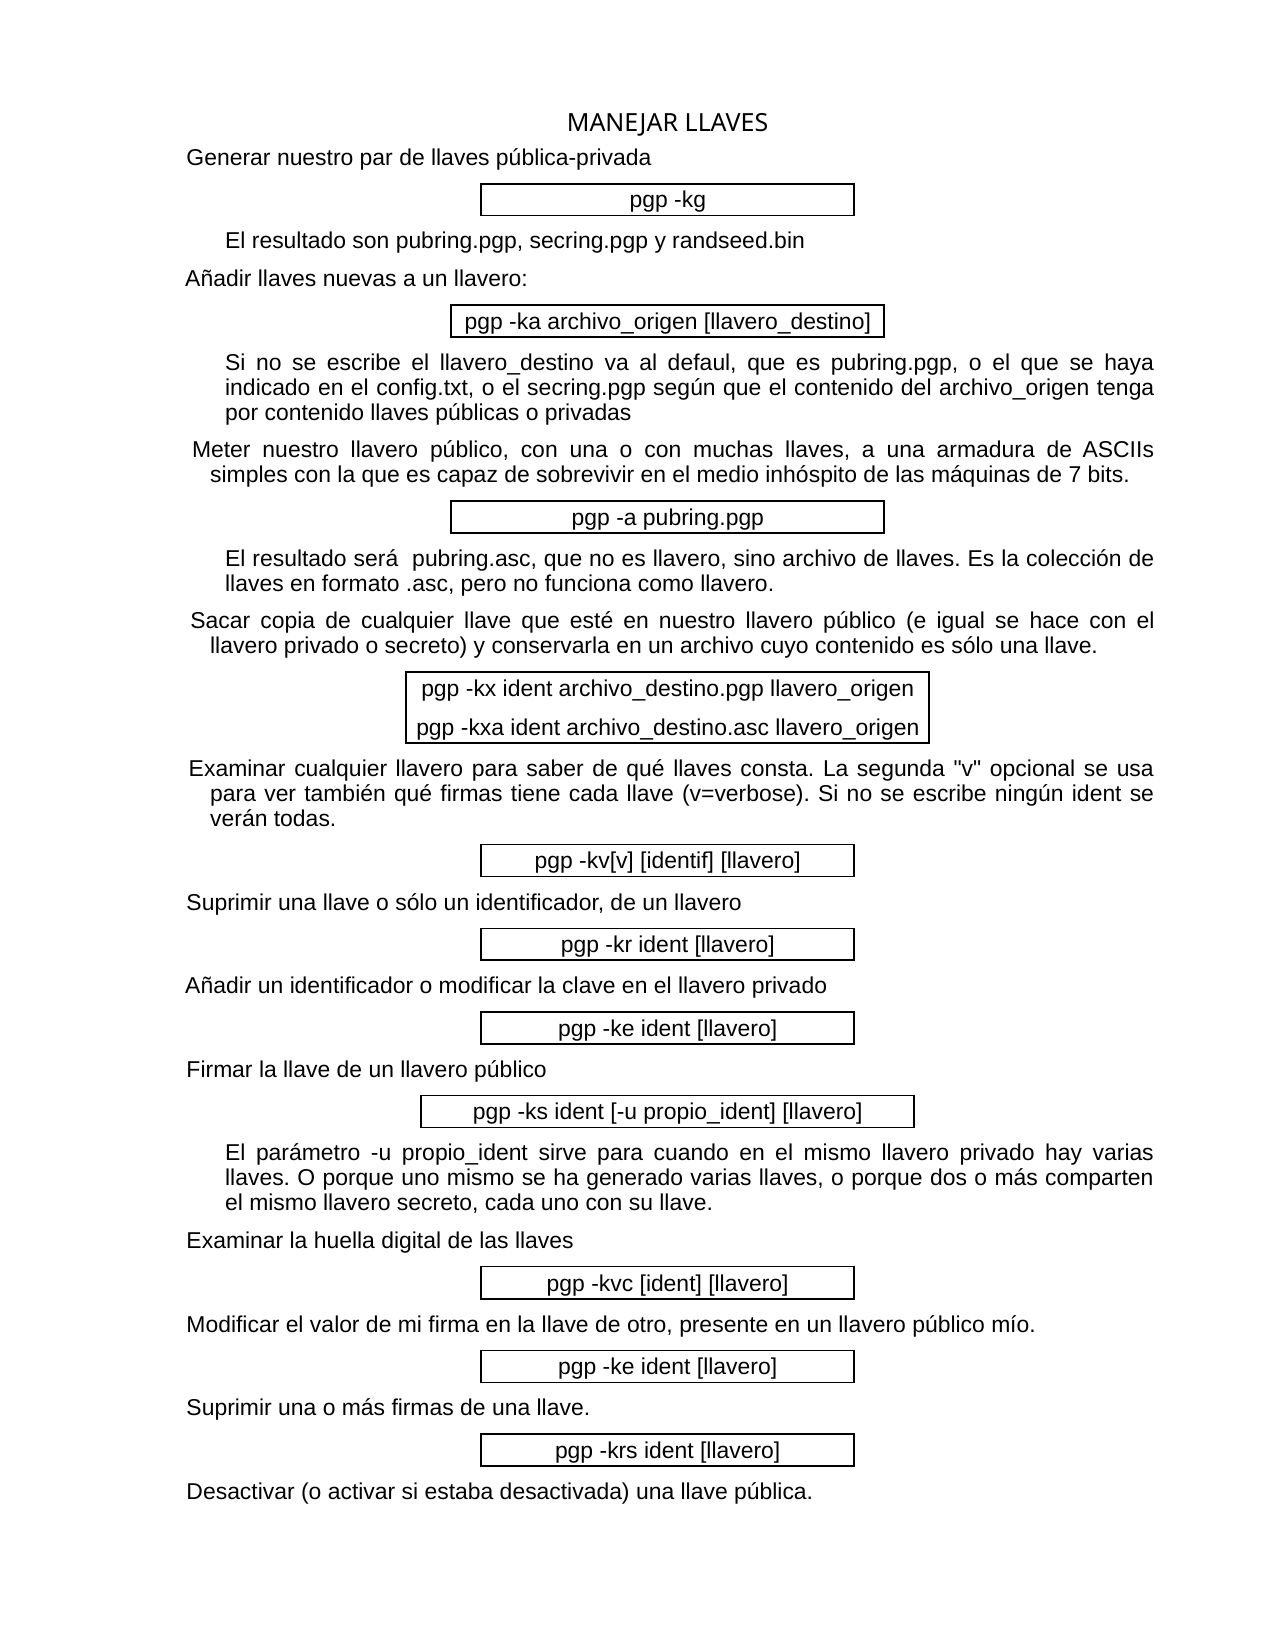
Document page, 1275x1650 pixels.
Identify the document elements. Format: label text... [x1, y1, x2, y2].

text pgp -krs ident [llavero] [482, 1435, 853, 1465]
text Sacar copia de cualquier llave que esté en nuestro llavero público (e igual se hace con el llavero privado o secreto) y conservarla en un archivo cuyo contenido es sólo una llave. [180, 609, 1155, 659]
text MANEJAR LLAVES [180, 105, 1155, 139]
text Examinar la huella digital de las llaves [180, 1228, 1155, 1253]
text pgp -kv[v] [identif] [llavero] [482, 845, 853, 876]
text Meter nuestro llavero público, con una o con muchas llaves, a una armadura de ASCIIs simples con la que es capaz de sobrevivir en el medio inhóspito de las máquinas de 7 bits. [180, 438, 1155, 488]
text Añadir llaves nuevas a un llavero: [180, 266, 1155, 291]
text El resultado son pubring.pgp, secring.pgp y randseed.bin [225, 229, 1155, 254]
text pgp -ks ident [-u propio_ident] [llavero] [422, 1096, 913, 1127]
text pgp -kx ident archivo_destino.pgp llavero_origen [407, 673, 928, 701]
text Generar nuestro par de llaves pública-privada [180, 145, 1155, 170]
text pgp -ka archivo_origen [llavero_destino] [452, 306, 883, 336]
text pgp -a pubring.pgp [452, 502, 883, 532]
text pgp -kxa ident archivo_destino.asc llavero_origen [407, 710, 928, 742]
text Modificar el valor de mi firma en la llave de otro, presente en un llavero público mío. [180, 1312, 1155, 1337]
text El resultado será pubring.asc, que no es llavero, sino archivo de llaves. Es la colección de llaves en formato .asc, pero no funciona como llavero. [225, 546, 1155, 596]
text pgp -ke ident [llavero] [482, 1013, 853, 1043]
text Desactivar (o activar si estaba desactivada) una llave pública. [180, 1479, 1155, 1504]
text pgp -kr ident [llavero] [482, 929, 853, 959]
text Suprimir una llave o sólo un identificador, de un llavero [180, 890, 1155, 915]
text Firmar la llave de un llavero público [180, 1057, 1155, 1082]
text Añadir un identificador o modificar la clave en el llavero privado [180, 973, 1155, 998]
text pgp -kvc [ident] [llavero] [482, 1267, 853, 1298]
text Examinar cualquier llavero para saber de qué llaves consta. La segunda "v" opcional se usa para ver también qué firmas tiene cada llave (v=verbose). Si no se escribe ningún ident se verán todas. [180, 756, 1155, 831]
text El parámetro -u propio_ident sirve para cuando en el mismo llavero privado hay varias llaves. O porque uno mismo se ha generado varias llaves, o porque dos o más comparten el mismo llavero secreto, cada uno con su llave. [225, 1141, 1155, 1216]
text Si no se escribe el llavero_destino va al defaul, que es pubring.pgp, o el que se haya indicado en el config.txt, o el secring.pgp según que el contenido del archivo_origen tenga por contenido llaves públicas o privadas [225, 350, 1155, 425]
text pgp -ke ident [llavero] [482, 1351, 853, 1382]
text Suprimir una o más firmas de una llave. [180, 1396, 1155, 1421]
text pgp -kg [482, 185, 853, 215]
